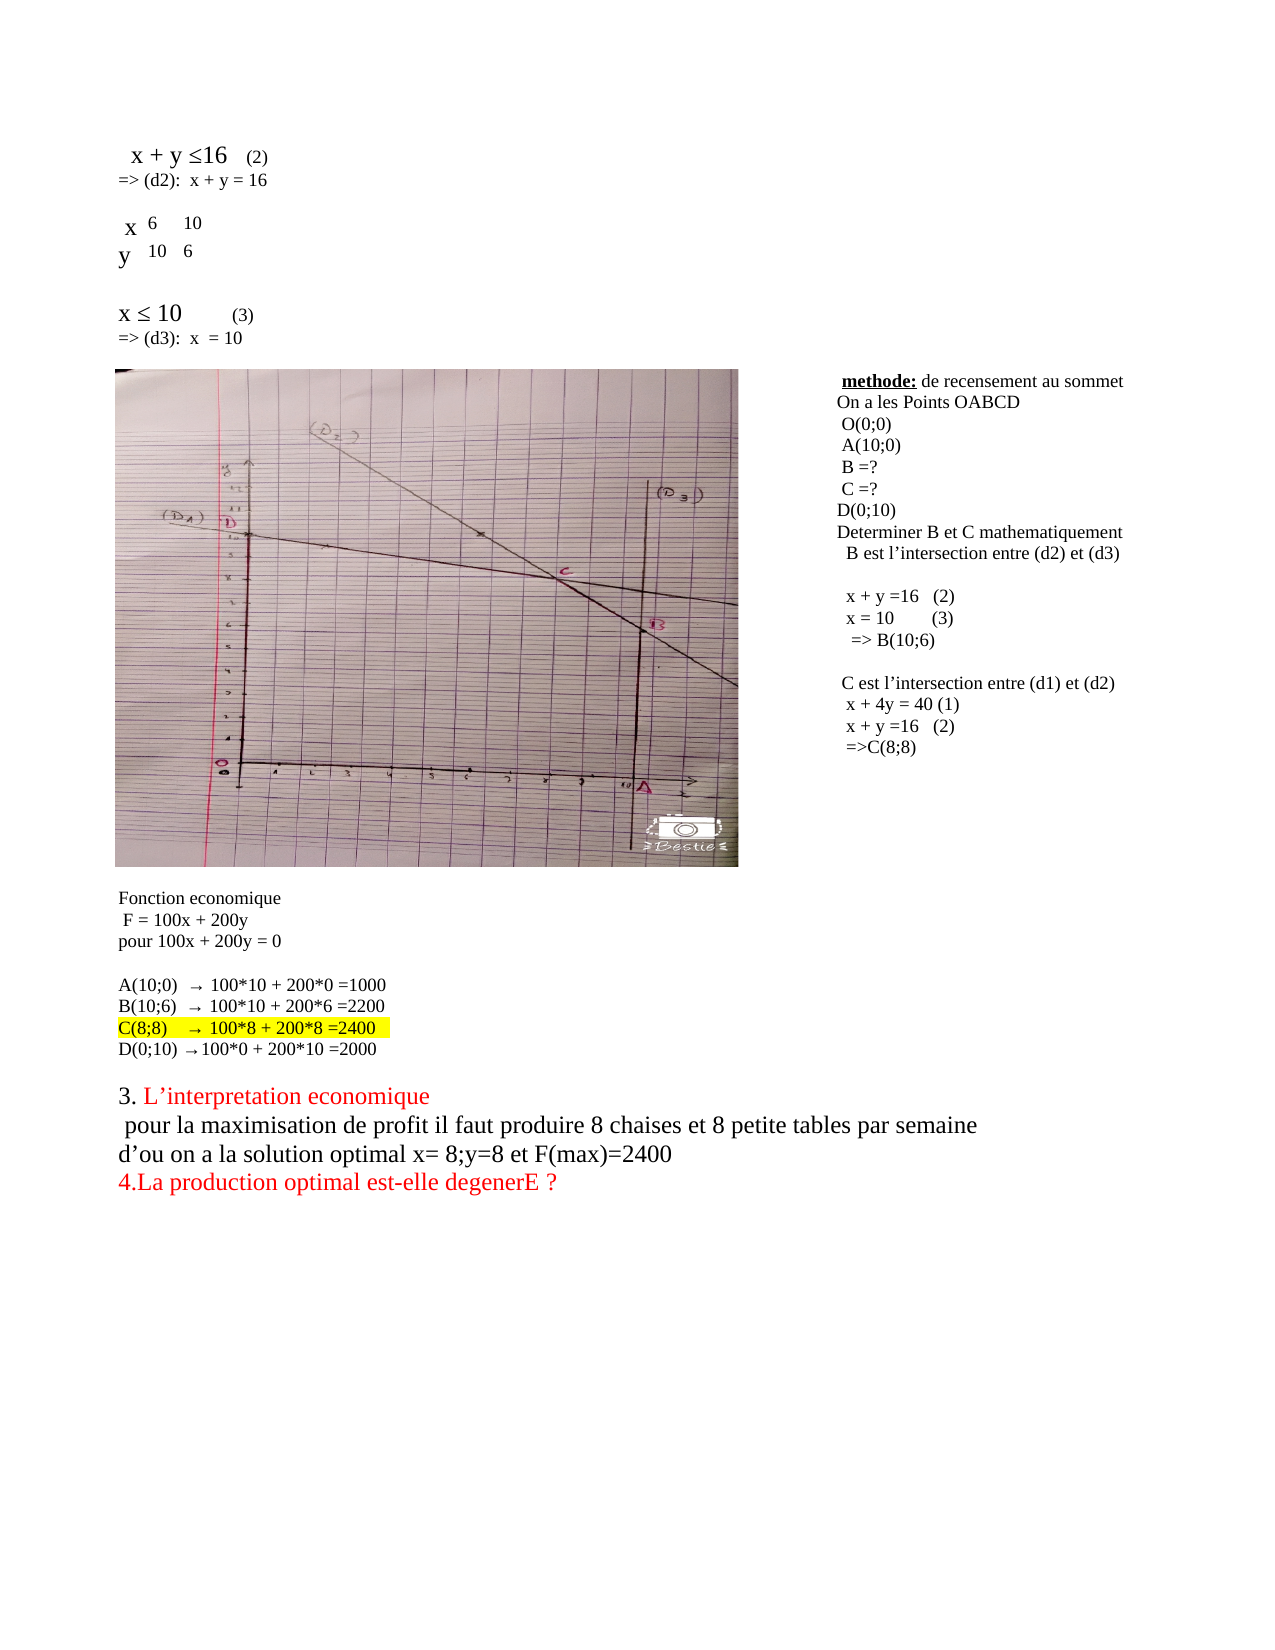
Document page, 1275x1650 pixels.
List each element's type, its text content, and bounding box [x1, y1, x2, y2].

text x + 4y = 40 (1) [739, 693, 1157, 715]
picture [115, 369, 739, 867]
text x ≤ 10 (3) [118, 298, 1157, 327]
text => B(10;6) [739, 628, 1157, 650]
text C =? [739, 477, 1157, 499]
table_header 6 [148, 212, 183, 240]
text A(10;0) → 100*10 + 200*0 =1000 [118, 973, 1157, 995]
text x + y ≤16 (2) [118, 140, 1157, 168]
table_cell y [118, 240, 148, 269]
text 3. L’interpretation economique [118, 1081, 1157, 1110]
text B est l’intersection entre (d2) et (d3) [739, 542, 1157, 564]
text 4.La production optimal est-elle degenerE ? [118, 1167, 1157, 1196]
table_header C(8;8) → 100*8 + 200*8 =2400 [118, 1017, 390, 1038]
text d’ou on a la solution optimal x= 8;y=8 et F(max)=2400 [118, 1139, 1157, 1167]
text Fonction economique [118, 887, 1157, 909]
text x = 10 (3) [739, 607, 1157, 628]
text C est l’intersection entre (d1) et (d2) [739, 672, 1157, 693]
text => (d2): x + y = 16 [118, 168, 1157, 190]
text methode: de recensement au sommet [739, 370, 1157, 391]
text B =? [739, 456, 1157, 477]
table_cell 6 [183, 240, 212, 269]
text =>C(8;8) [739, 736, 1157, 758]
text D(0;10) →100*0 + 200*10 =2000 [118, 1038, 1157, 1060]
text => (d3): x = 10 [118, 327, 1157, 348]
text pour 100x + 200y = 0 [118, 930, 1157, 952]
text x + y =16 (2) [739, 715, 1157, 736]
table_header 10 [183, 212, 212, 240]
text A(10;0) [739, 434, 1157, 456]
text x + y =16 (2) [739, 585, 1157, 607]
text D(0;10) [739, 499, 1157, 521]
text On a les Points OABCD [739, 391, 1157, 413]
table_header x [118, 212, 148, 240]
table_cell 10 [148, 240, 183, 269]
text pour la maximisation de profit il faut produire 8 chaises et 8 petite tables par semaine [118, 1110, 1157, 1139]
text Determiner B et C mathematiquement [739, 521, 1157, 542]
text F = 100x + 200y [118, 909, 1157, 930]
text O(0;0) [739, 413, 1157, 434]
text B(10;6) → 100*10 + 200*6 =2200 [118, 995, 1157, 1017]
